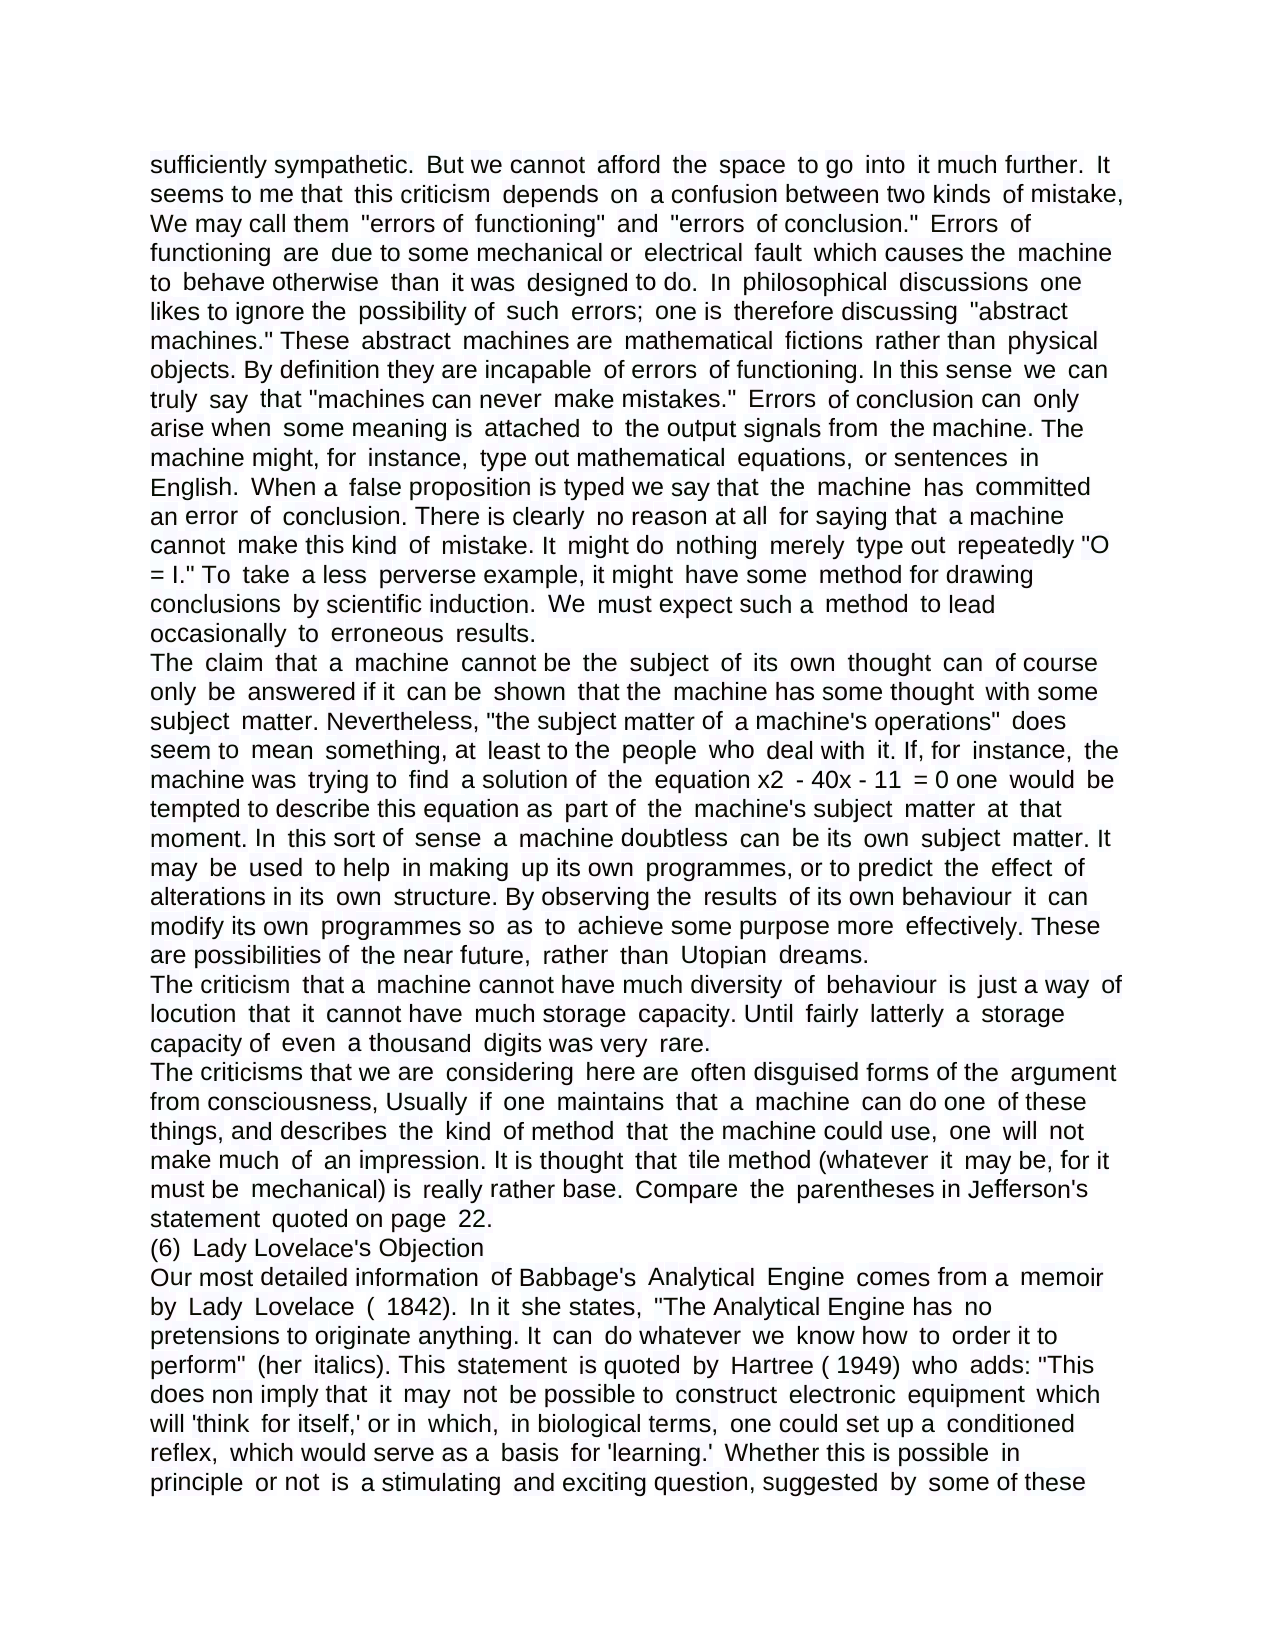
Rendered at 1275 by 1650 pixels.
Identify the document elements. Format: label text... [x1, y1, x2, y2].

text Our most detailed information of Babbage's Analytical Engine comes from a memoir by Lady Lovelace ( 1842). In it she states, "The Analytical Engine has no pretensions to originate anything. It can do whatever we know how to order it to perform" (her italics). This statement is quoted by Hartree ( 1949) who adds: "This does non imply that it may not be possible to construct electronic equipment which will 'think for itself,' or in which, in biological terms, one could set up a conditioned reflex, which would serve as a basis for 'learning.' Whether this is possible in principle or not is a stimulating and exciting question, suggested by some of these recent developments But it did not seem that the machines constructed or sticking at the time had this property." [541, 1350, 706, 1496]
text The criticism that a machine cannot have much diversity of behaviour is just a way of locution that it cannot have much storage capacity. Until fairly latterly a storage capacity of even a thousand digits was very rare. [150, 969, 1125, 1057]
text (6) Lady Lovelace's Objection [234, 1233, 254, 1262]
text sufficiently sympathetic. But we cannot afford the space to go into it much further. It seems to me that this criticism depends on a confusion between two kinds of mistake, We may call them "errors of functioning" and "errors of conclusion." Errors of functioning are due to some mechanical or electrical fault which causes the machine to behave otherwise than it was designed to do. In philosophical discussions one likes to ignore the possibility of such errors; one is therefore discussing "abstract machines." These abstract machines are mathematical fictions rather than physical objects. By definition they are incapable of errors of functioning. In this sense we can truly say that "machines can never make mistakes." Errors of conclusion can only arise when some meaning is attached to the output signals from the machine. The machine might, for instance, type out mathematical equations, or sentences in English. When a false proposition is typed we say that the machine has committed an error of conclusion. There is clearly no reason at all for saying that a machine cannot make this kind of mistake. It might do nothing merely type out repeatedly "O = I." To take a less perverse example, it might have some method for drawing conclusions by scientific induction. We must expect such a method to lead occasionally to erroneous results. [150, 150, 1125, 648]
text (6) Lady Lovelace's Objection [484, 1233, 1125, 1262]
text Our most detailed information of Babbage's Analytical Engine comes from a memoir by Lady Lovelace ( 1842). In it she states, "The Analytical Engine has no pretensions to originate anything. It can do whatever we know how to order it to perform" (her italics). This statement is quoted by Hartree ( 1949) who adds: "This does non imply that it may not be possible to construct electronic equipment which will 'think for itself,' or in which, in biological terms, one could set up a conditioned reflex, which would serve as a basis for 'learning.' Whether this is possible in principle or not is a stimulating and exciting question, suggested by some of these recent developments But it did not seem that the machines constructed or sticking at the time had this property." [667, 1292, 964, 1496]
text The criticisms that we are considering here are often disguised forms of the argument from consciousness, Usually if one maintains that a machine can do one of these things, and describes the kind of method that the machine could use, one will not make much of an impression. It is thought that tile method (whatever it may be, for it must be mechanical) is really rather base. Compare the parentheses in Jefferson's statement quoted on page 22. [150, 1057, 1125, 1233]
text The claim that a machine cannot be the subject of its own thought can of course only be answered if it can be shown that the machine has some thought with some subject matter. Nevertheless, "the subject matter of a machine's operations" does seem to mean something, at least to the people who deal with it. If, for instance, the machine was trying to find a solution of the equation x2 - 40x - 11 = 0 one would be tempted to describe this equation as part of the machine's subject matter at that moment. In this sort of sense a machine doubtless can be its own subject matter. It may be used to help in making up its own programmes, or to predict the effect of alterations in its own structure. By observing the results of its own behaviour it can modify its own programmes so as to achieve some purpose more effectively. These are possibilities of the near future, rather than Utopian dreams. [150, 648, 1125, 969]
text Our most detailed information of Babbage's Analytical Engine comes from a memoir by Lady Lovelace ( 1842). In it she states, "The Analytical Engine has no pretensions to originate anything. It can do whatever we know how to order it to perform" (her italics). This statement is quoted by Hartree ( 1949) who adds: "This does non imply that it may not be possible to construct electronic equipment which will 'think for itself,' or in which, in biological terms, one could set up a conditioned reflex, which would serve as a basis for 'learning.' Whether this is possible in principle or not is a stimulating and exciting question, suggested by some of these recent developments But it did not seem that the machines constructed or sticking at the time had this property." [987, 1262, 1125, 1496]
